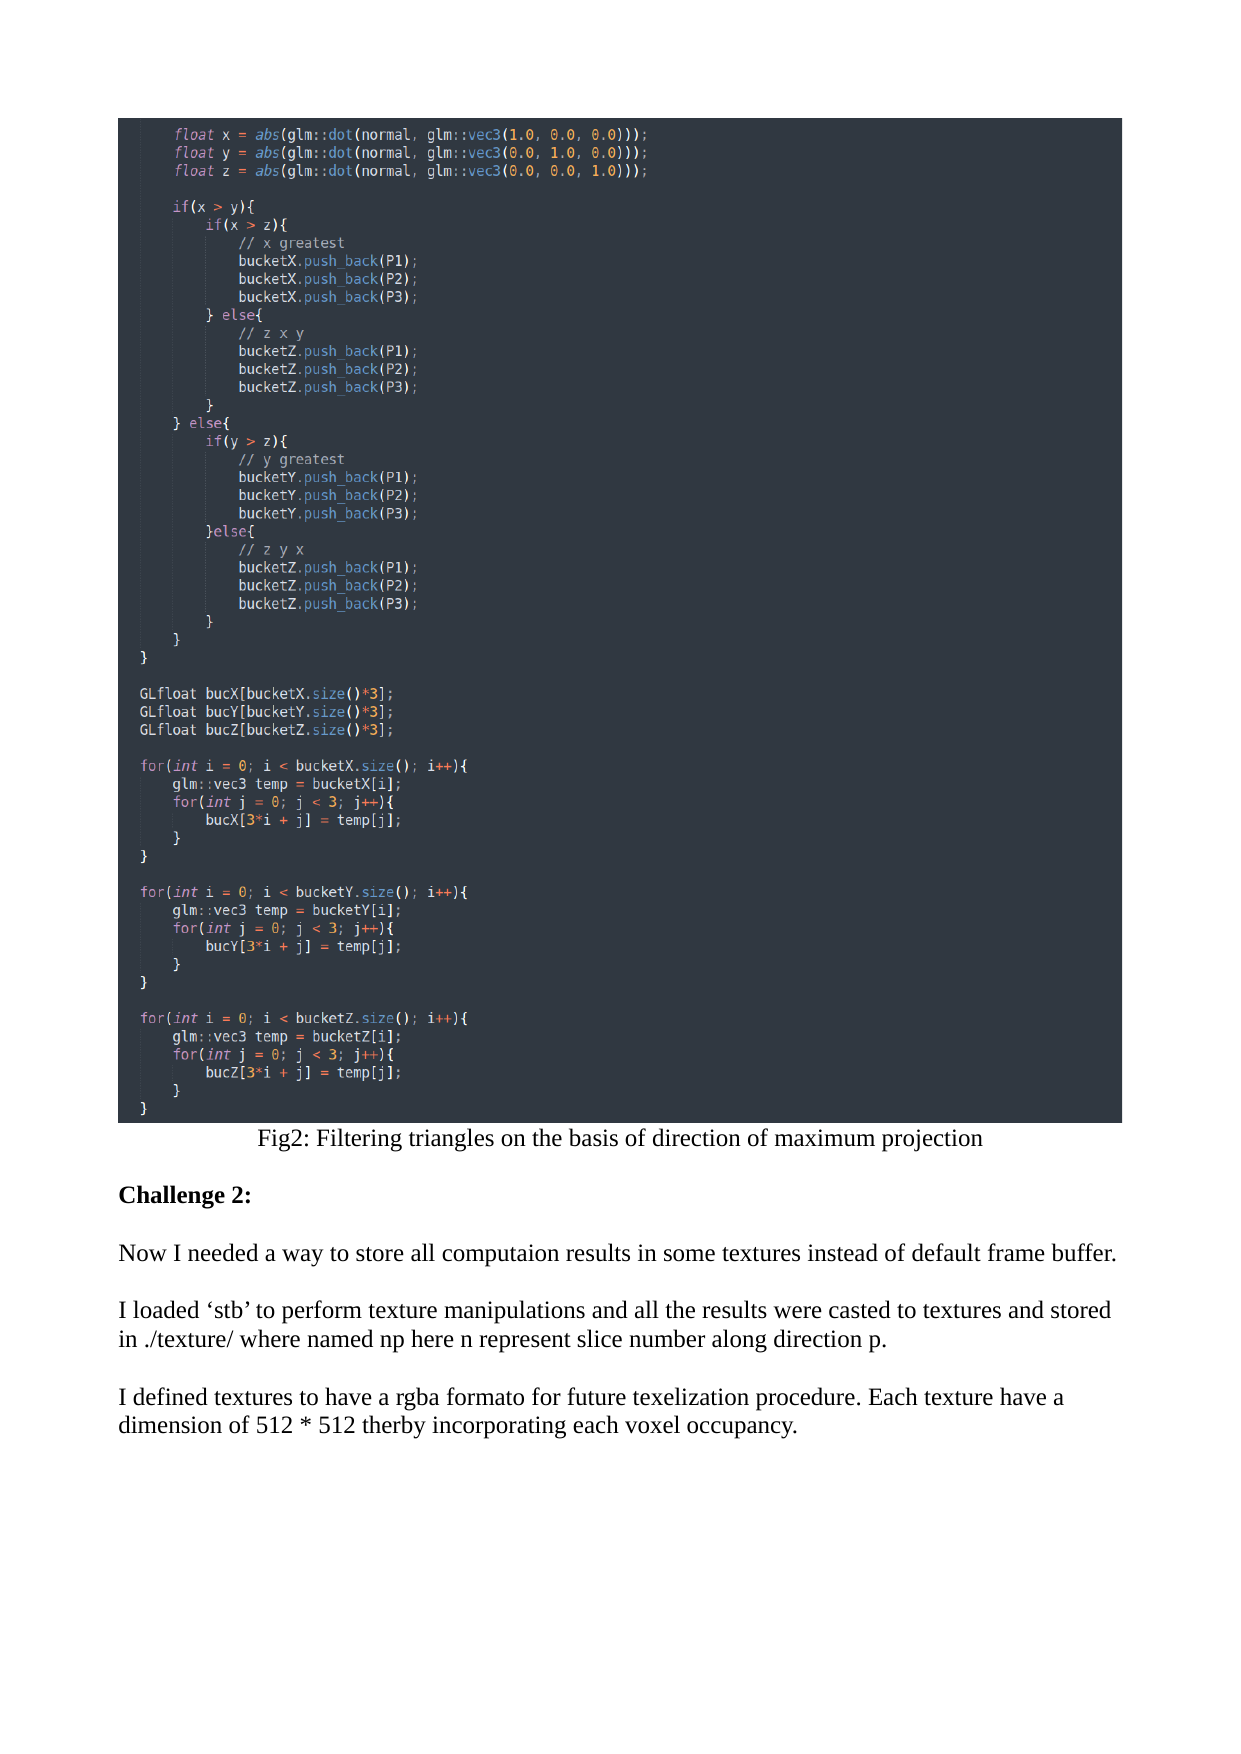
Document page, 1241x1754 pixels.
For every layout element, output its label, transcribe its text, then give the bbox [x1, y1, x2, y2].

picture [118, 118, 1123, 1123]
text Now I needed a way to store all computaion results in some textures instead of default frame buffer. [118, 1238, 1122, 1267]
text Fig2: Filtering triangles on the basis of direction of maximum projection [118, 1123, 1122, 1152]
text I loaded ‘stb’ to perform texture manipulations and all the results were casted to textures and stored in ./texture/ where named np here n represent slice number along direction p. [118, 1295, 1122, 1353]
text I defined textures to have a rgba formato for future texelization procedure. Each texture have a dimension of 512 * 512 therby incorporating each voxel occupancy. [118, 1382, 1122, 1439]
text Challenge 2: [118, 1180, 1122, 1209]
